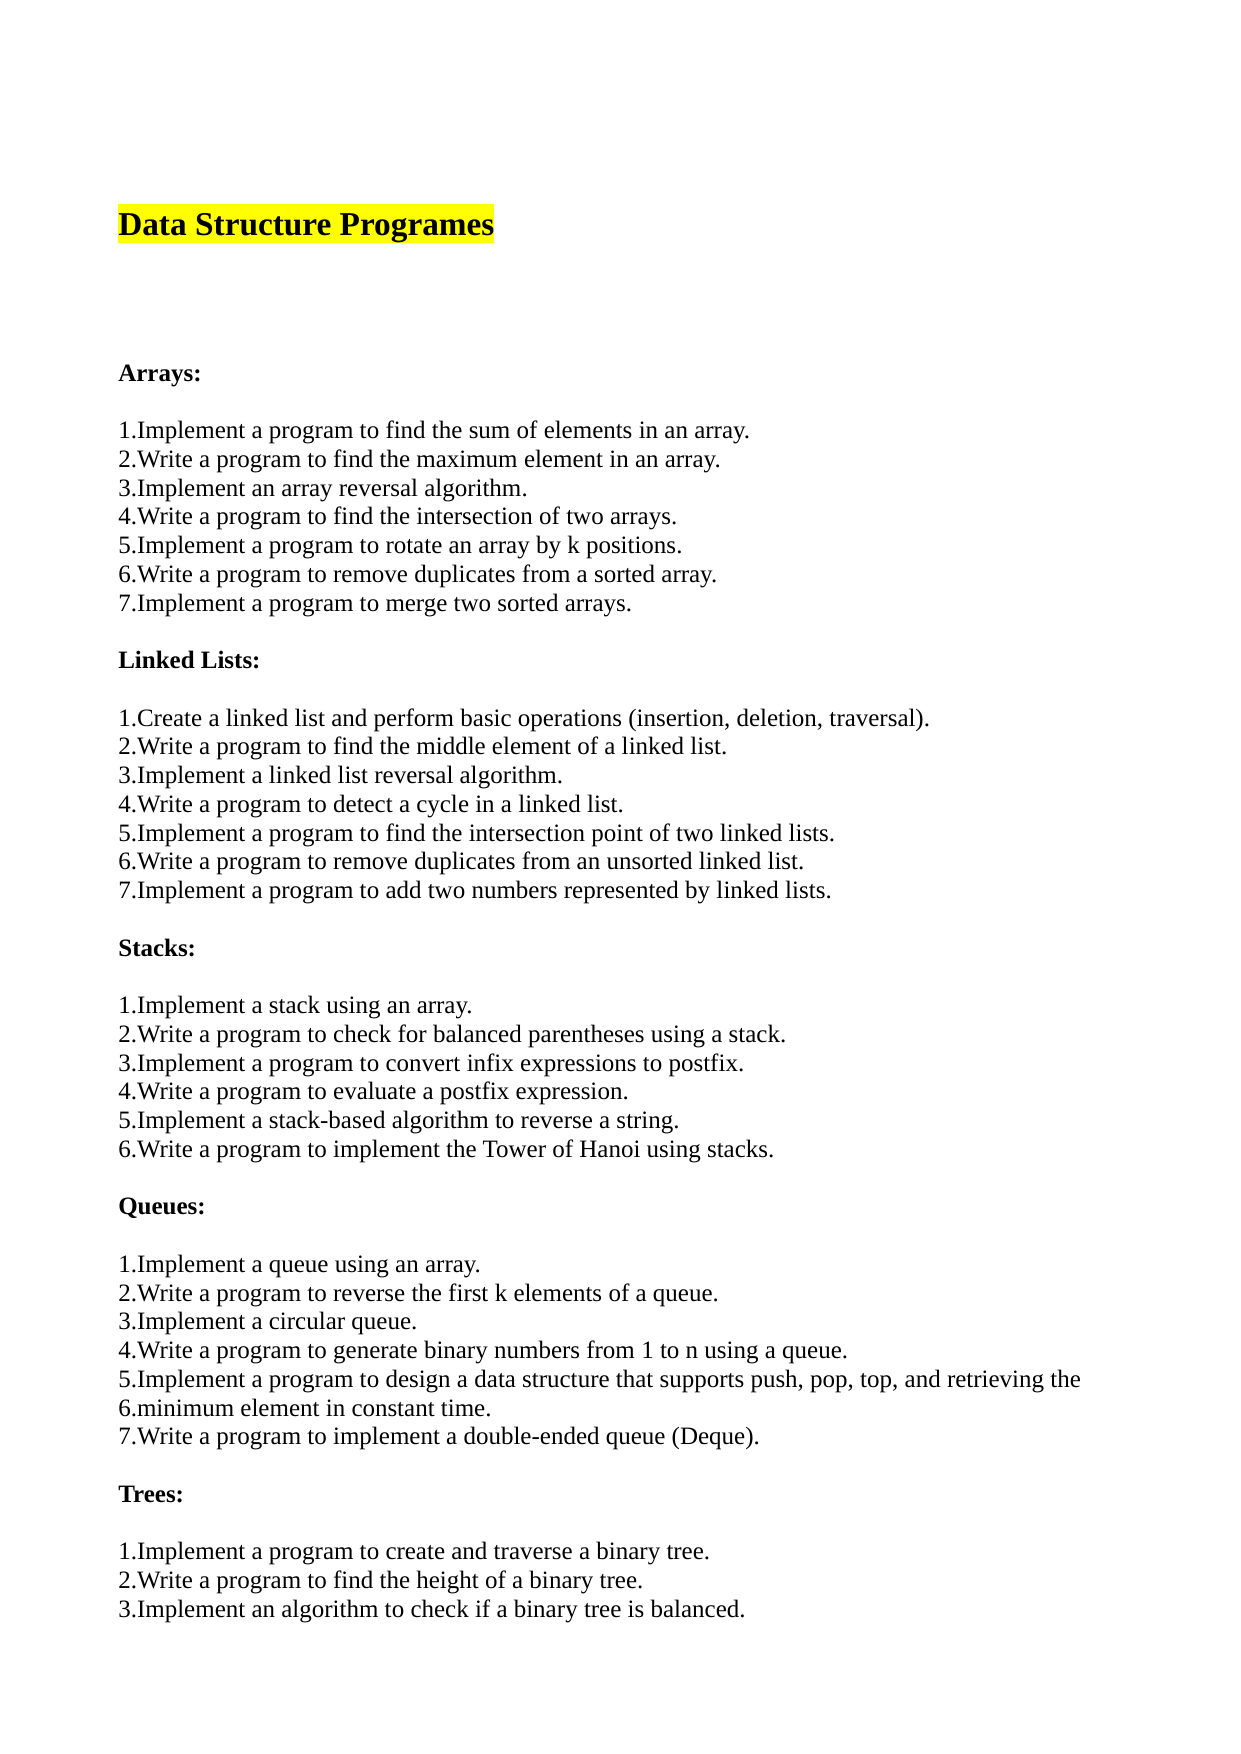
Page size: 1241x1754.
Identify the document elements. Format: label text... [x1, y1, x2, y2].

text 1.Implement a program to find the sum of elements in an array. [118, 415, 1122, 444]
text 6.Write a program to implement the Tower of Hanoi using stacks. [118, 1134, 1122, 1163]
text 2.Write a program to reverse the first k elements of a queue. [118, 1278, 1122, 1306]
text 1.Create a linked list and perform basic operations (insertion, deletion, traversal). [118, 703, 1122, 731]
text 3.Implement a linked list reversal algorithm. [118, 760, 1122, 789]
text 1.Implement a program to create and traverse a binary tree. [118, 1536, 1122, 1565]
text 7.Implement a program to add two numbers represented by linked lists. [118, 875, 1122, 904]
text 5.Implement a stack-based algorithm to reverse a string. [118, 1105, 1122, 1134]
text 5.Implement a program to find the intersection point of two linked lists. [118, 818, 1122, 846]
text Linked Lists: [118, 645, 1122, 674]
text Queues: [118, 1191, 1122, 1220]
text 7.Implement a program to merge two sorted arrays. [118, 588, 1122, 616]
text Arrays: [118, 358, 1122, 386]
text 4.Write a program to evaluate a postfix expression. [118, 1076, 1122, 1105]
text 2.Write a program to find the height of a binary tree. [118, 1565, 1122, 1594]
text 7.Write a program to implement a double-ended queue (Deque). [118, 1421, 1122, 1450]
text 6.Write a program to remove duplicates from an unsorted linked list. [118, 846, 1122, 875]
text 4.Write a program to detect a cycle in a linked list. [118, 789, 1122, 818]
text 6.Write a program to remove duplicates from a sorted array. [118, 559, 1122, 588]
text Data Structure Programes [118, 204, 1122, 243]
text 3.Implement an algorithm to check if a binary tree is balanced. [118, 1594, 1122, 1623]
text 2.Write a program to find the maximum element in an array. [118, 444, 1122, 473]
text Stacks: [118, 933, 1122, 961]
text 3.Implement a circular queue. [118, 1306, 1122, 1335]
text 1.Implement a queue using an array. [118, 1249, 1122, 1278]
text 5.Implement a program to design a data structure that supports push, pop, top, and retrieving the 6.minimum element in constant time. [118, 1364, 1122, 1421]
text 2.Write a program to find the middle element of a linked list. [118, 731, 1122, 760]
text 4.Write a program to generate binary numbers from 1 to n using a queue. [118, 1335, 1122, 1364]
text 4.Write a program to find the intersection of two arrays. [118, 501, 1122, 530]
text 2.Write a program to check for balanced parentheses using a stack. [118, 1019, 1122, 1048]
text 5.Implement a program to rotate an array by k positions. [118, 530, 1122, 559]
text 3.Implement an array reversal algorithm. [118, 473, 1122, 501]
text Trees: [118, 1479, 1122, 1508]
text 1.Implement a stack using an array. [118, 990, 1122, 1019]
text 3.Implement a program to convert infix expressions to postfix. [118, 1048, 1122, 1076]
